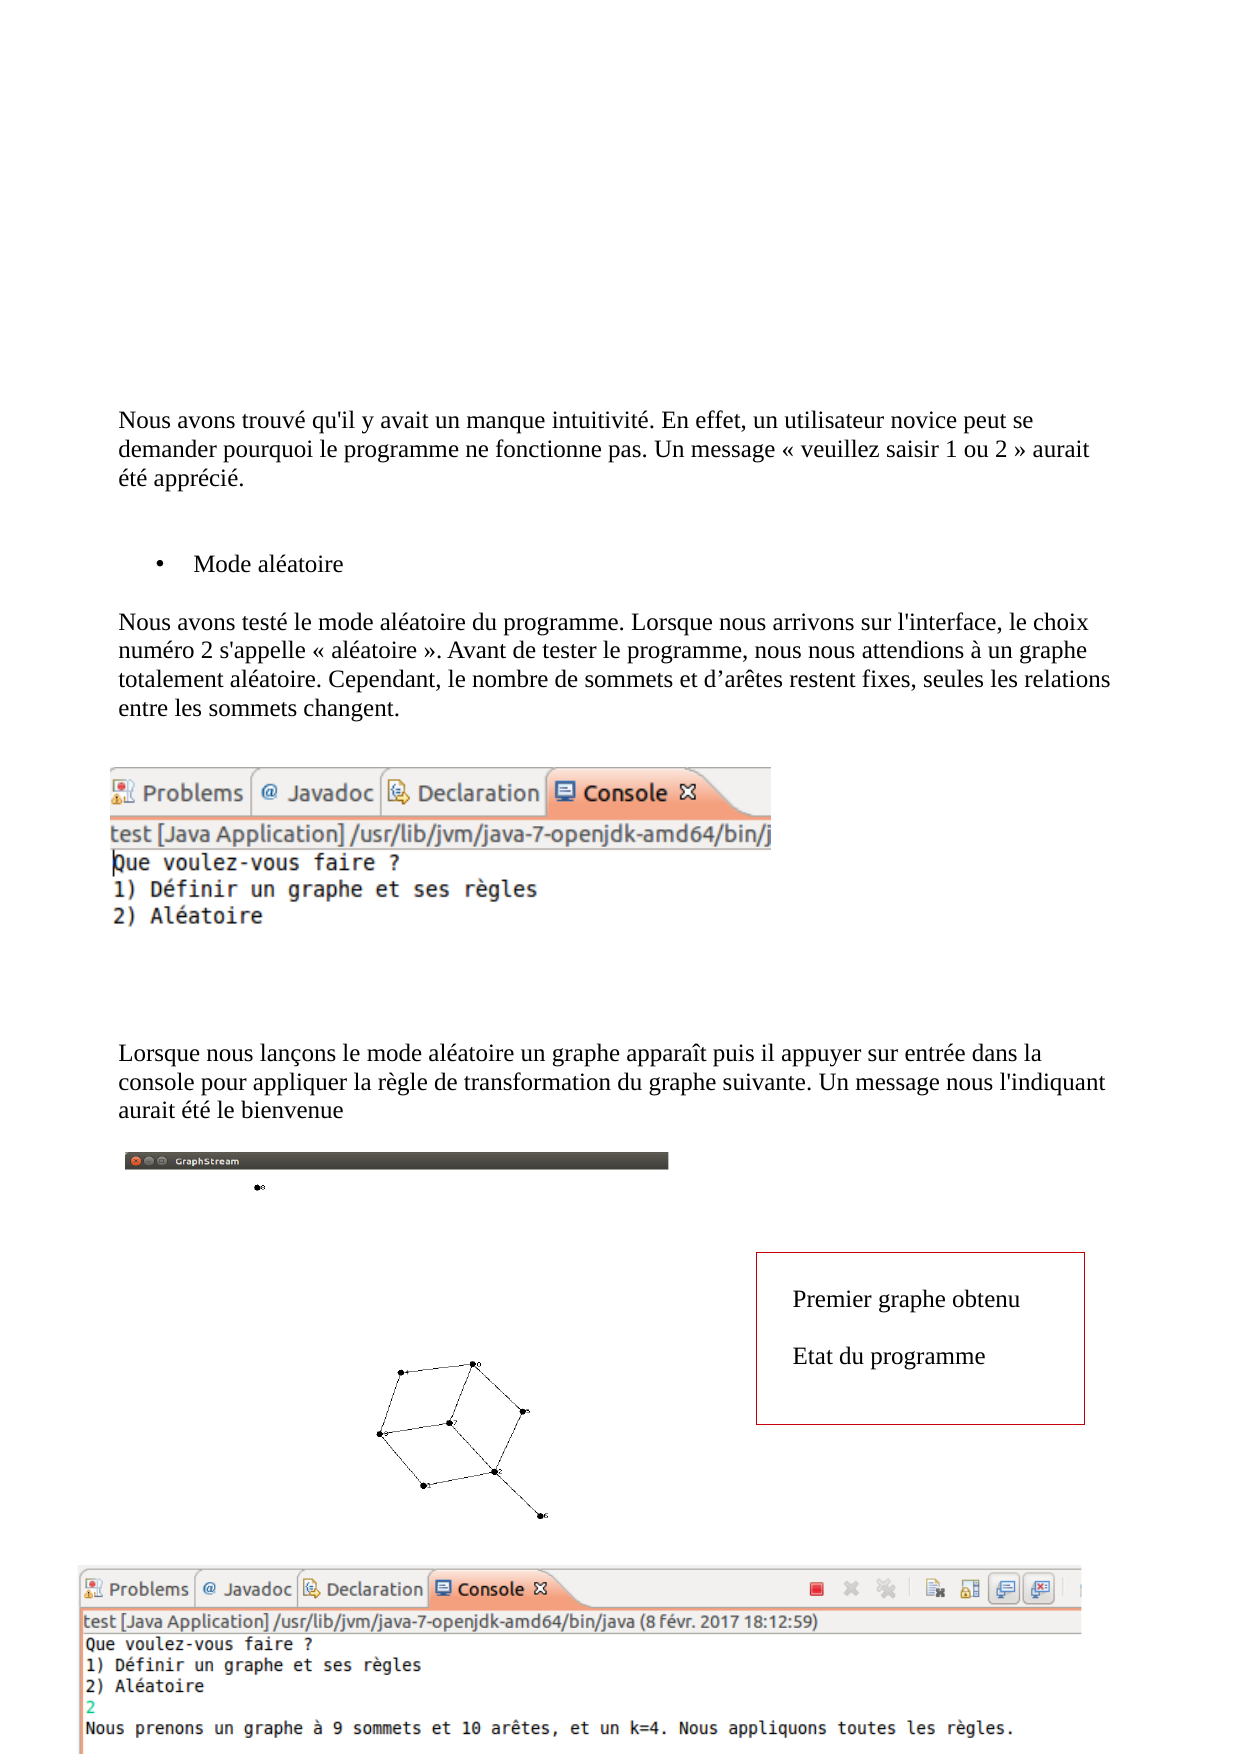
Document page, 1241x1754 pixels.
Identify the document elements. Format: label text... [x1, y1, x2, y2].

text Lorsque nous lançons le mode aléatoire un graphe apparaît puis il appuyer sur entrée dans la console pour appliquer la règle de transformation du graphe suivante. Un message nous l'indiquant aurait été le bienvenue [118, 1038, 1122, 1124]
picture [125, 1152, 669, 1531]
list Mode aléatoire [156, 549, 1122, 578]
text Nous avons trouvé qu'il y avait un manque intuitivité. En effet, un utilisateur novice peut se demander pourquoi le programme ne fonctionne pas. Un message « veuillez saisir 1 ou 2 » aurait été apprécié. [118, 406, 1122, 492]
picture [110, 767, 771, 974]
text Nous avons testé le mode aléatoire du programme. Lorsque nous arrivons sur l'interface, le choix numéro 2 s'appelle « aléatoire ». Avant de tester le programme, nous nous attendions à un graphe totalement aléatoire. Cependant, le nombre de sommets et d’arêtes restent fixes, seules les relations entre les sommets changent. [118, 607, 1122, 722]
picture [77, 1565, 1082, 1754]
